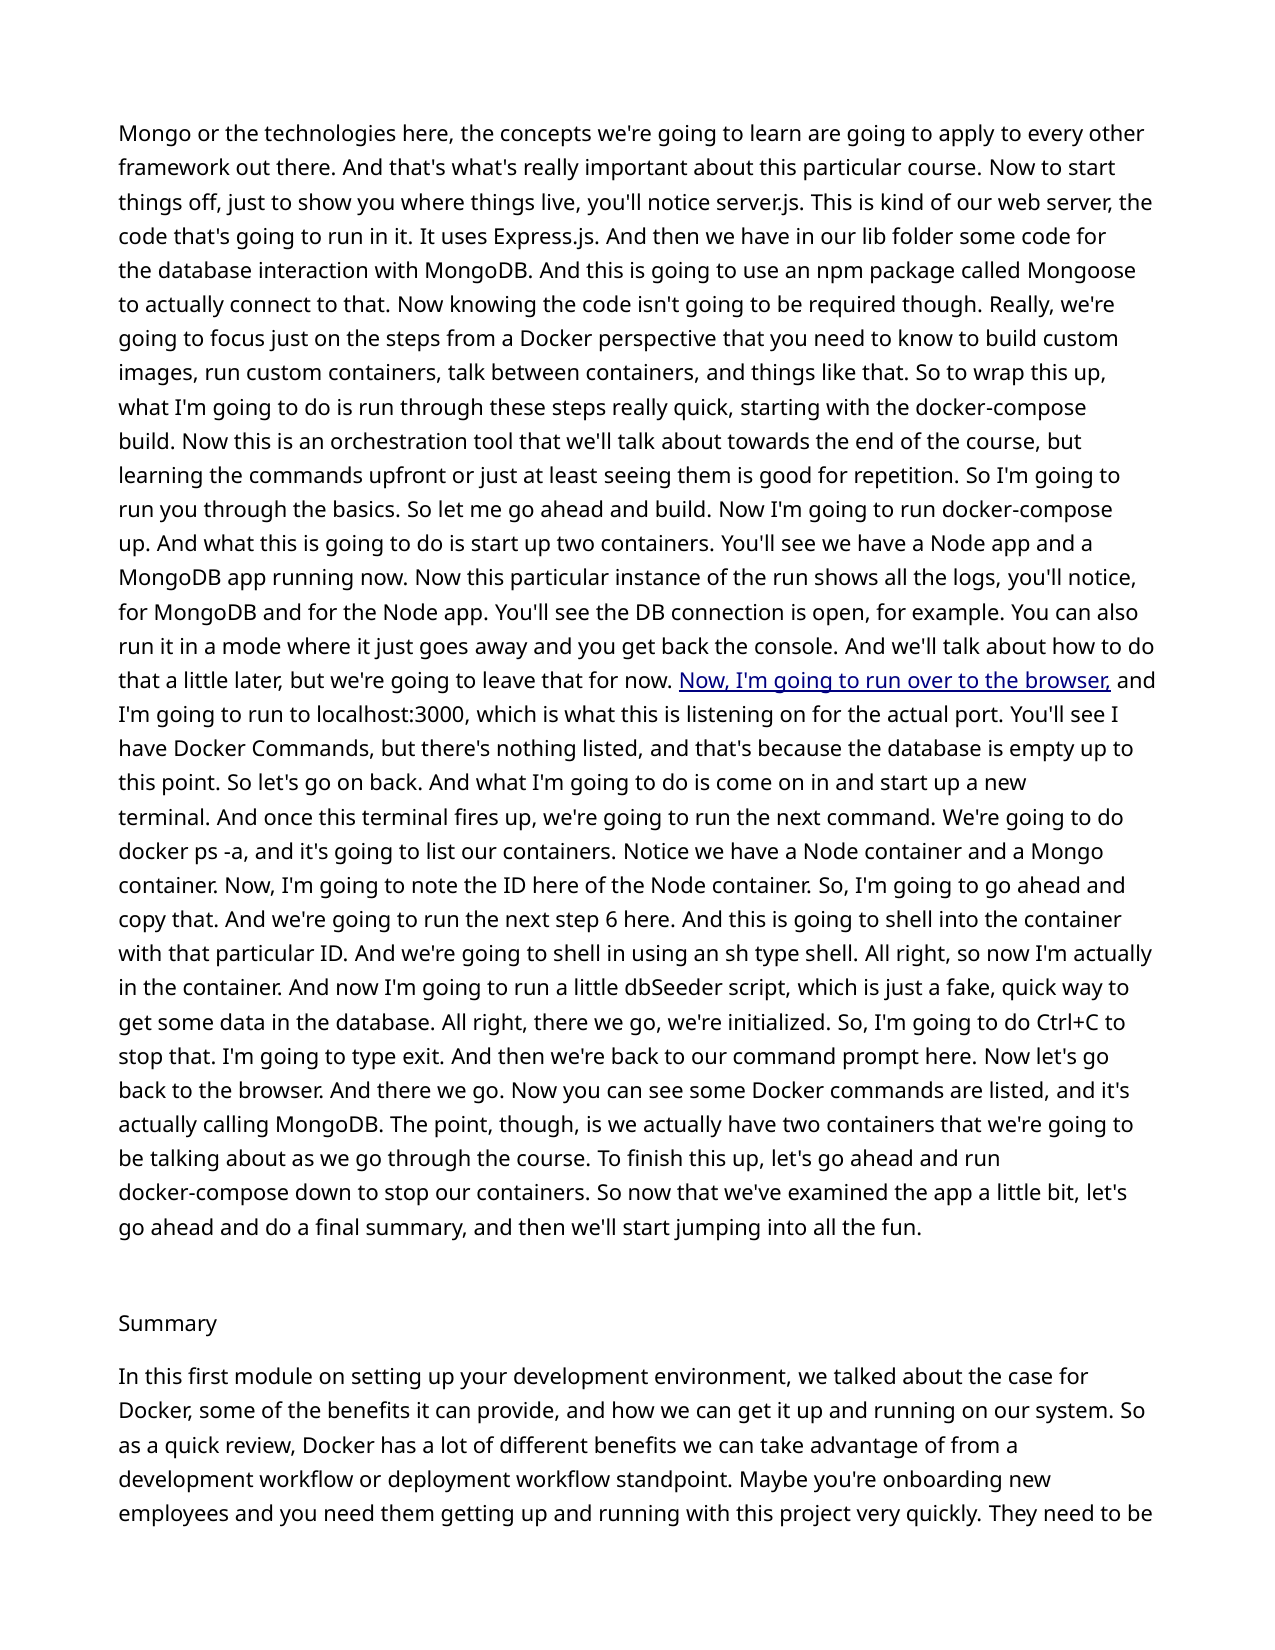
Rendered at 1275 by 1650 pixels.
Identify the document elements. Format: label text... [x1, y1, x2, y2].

text Mongo or the technologies here, the concepts we're going to learn are going to apply to every other framework out there. And that's what's really important about this particular course. Now to start things off, just to show you where things live, you'll notice server.js. This is kind of our web server, the code that's going to run in it. It uses Express.js. And then we have in our lib folder some code for the database interaction with MongoDB. And this is going to use an npm package called Mongoose to actually connect to that. Now knowing the code isn't going to be required though. Really, we're going to focus just on the steps from a Docker perspective that you need to know to build custom images, run custom containers, talk between containers, and things like that. So to wrap this up, what I'm going to do is run through these steps really quick, starting with the docker‑compose build. Now this is an orchestration tool that we'll talk about towards the end of the course, but learning the commands upfront or just at least seeing them is good for repetition. So I'm going to run you through the basics. So let me go ahead and build. Now I'm going to run docker‑compose up. And what this is going to do is start up two containers. You'll see we have a Node app and a MongoDB app running now. Now this particular instance of the run shows all the logs, you'll notice, for MongoDB and for the Node app. You'll see the DB connection is open, for example. You can also run it in a mode where it just goes away and you get back the console. And we'll talk about how to do that a little later, but we're going to leave that for now. Now, I'm going to run over to the browser, and I'm going to run to localhost:3000, which is what this is listening on for the actual port. You'll see I have Docker Commands, but there's nothing listed, and that's because the database is empty up to this point. So let's go on back. And what I'm going to do is come on in and start up a new terminal. And once this terminal fires up, we're going to run the next command. We're going to do docker ps ‑a, and it's going to list our containers. Notice we have a Node container and a Mongo container. Now, I'm going to note the ID here of the Node container. So, I'm going to go ahead and copy that. And we're going to run the next step 6 here. And this is going to shell into the container with that particular ID. And we're going to shell in using an sh type shell. All right, so now I'm actually in the container. And now I'm going to run a little dbSeeder script, which is just a fake, quick way to get some data in the database. All right, there we go, we're initialized. So, I'm going to do Ctrl+C to stop that. I'm going to type exit. And then we're back to our command prompt here. Now let's go back to the browser. And there we go. Now you can see some Docker commands are listed, and it's actually calling MongoDB. The point, though, is we actually have two containers that we're going to be talking about as we go through the course. To finish this up, let's go ahead and run docker‑compose down to stop our containers. So now that we've examined the app a little bit, let's go ahead and do a final summary, and then we'll start jumping into all the fun. [118, 118, 1157, 1241]
text In this first module on setting up your development environment, we talked about the case for Docker, some of the benefits it can provide, and how we can get it up and running on our system. So as a quick review, Docker has a lot of different benefits we can take advantage of from a development workflow or deployment workflow standpoint. Maybe you're onboarding new employees and you need them getting up and running with this project very quickly. They need to be [118, 1361, 1157, 1528]
subtitle Summary [118, 1308, 1157, 1338]
